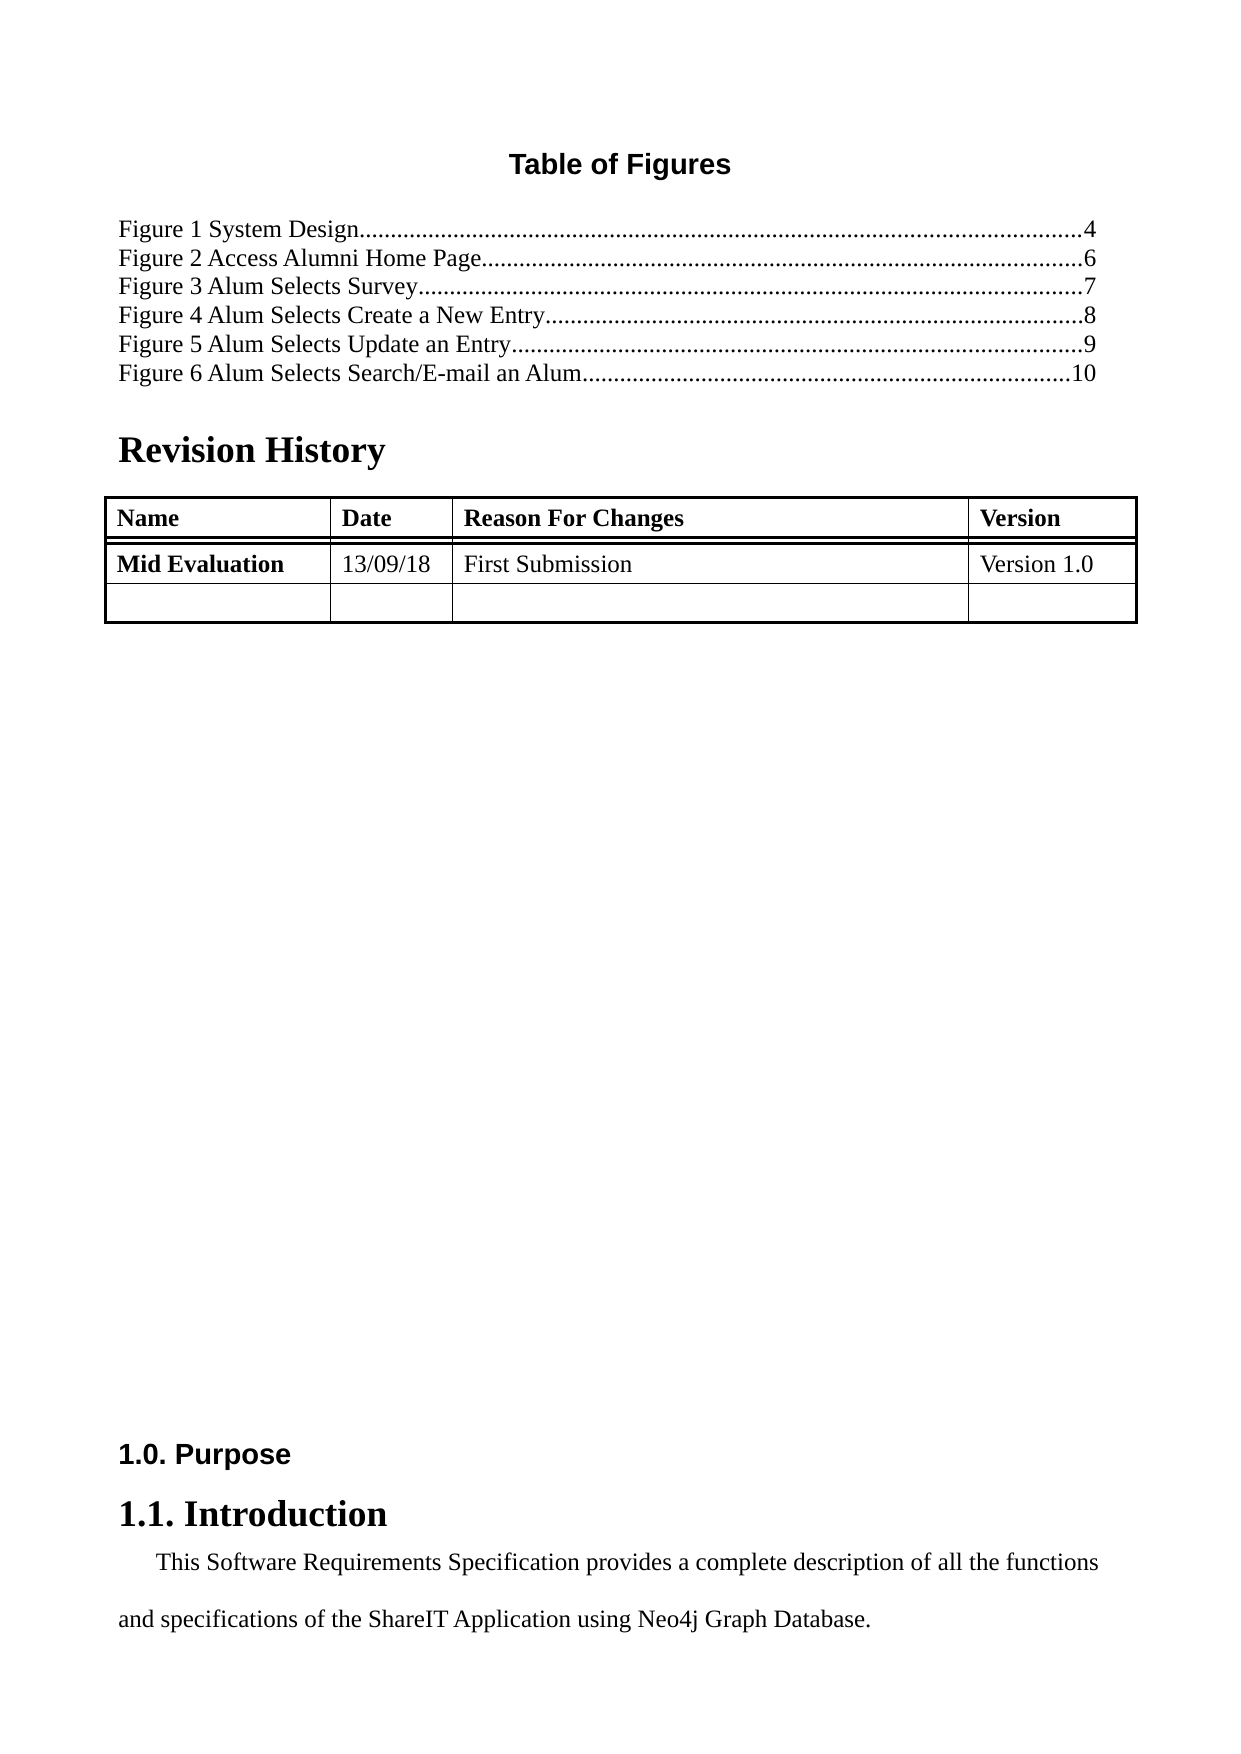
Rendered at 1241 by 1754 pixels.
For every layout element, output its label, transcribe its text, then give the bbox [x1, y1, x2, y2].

subtitle 1.0. Purpose [118, 1437, 1122, 1470]
table_header Date [331, 499, 452, 536]
table_cell Mid Evaluation [107, 545, 330, 582]
table_cell [969, 584, 1135, 621]
table_cell Version 1.0 [969, 545, 1135, 582]
text Figure 4 Alum Selects Create a New Entry 8 [118, 300, 1122, 329]
table_cell [331, 584, 452, 621]
table_cell First Submission [453, 545, 968, 582]
text Revision History [118, 428, 1122, 471]
table_header Reason For Changes [453, 499, 968, 536]
text This Software Requirements Specification provides a complete description of all the functions and specifications of the ShareIT Application using Neo4j Graph Database. [118, 1547, 1122, 1633]
text Figure 2 Access Alumni Home Page 6 [118, 243, 1122, 271]
subtitle Table of Figures [118, 147, 1122, 180]
text Figure 5 Alum Selects Update an Entry 9 [118, 329, 1122, 358]
text Figure 3 Alum Selects Survey 7 [118, 271, 1122, 300]
table_cell [107, 584, 330, 621]
table_header Version [969, 499, 1135, 536]
table_cell 13/09/18 [331, 545, 452, 582]
table_cell [453, 584, 968, 621]
table_header Name [107, 499, 330, 536]
subtitle 1.1. Introduction [118, 1491, 1122, 1534]
text Figure 6 Alum Selects Search/E-mail an Alum 10 [118, 358, 1122, 386]
text Figure 1 System Design 4 [118, 214, 1122, 243]
